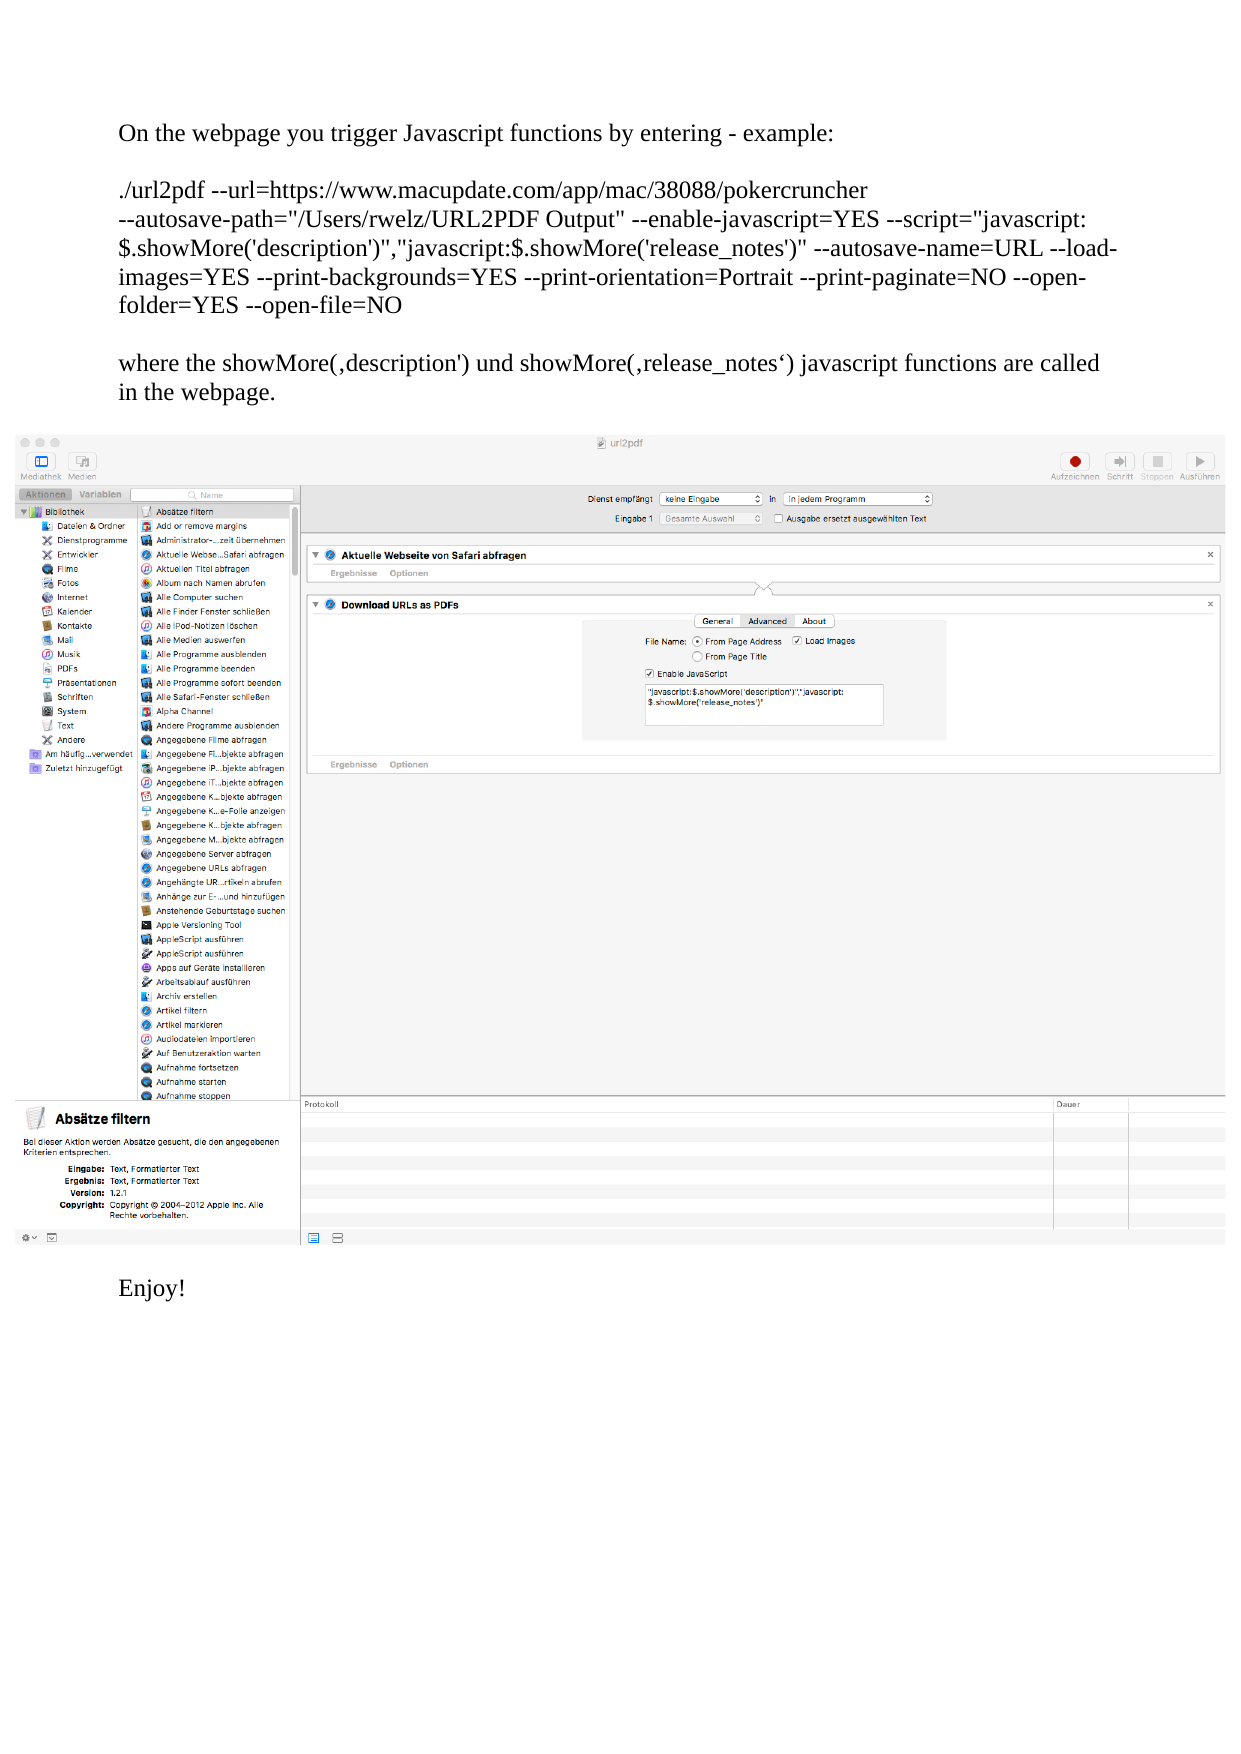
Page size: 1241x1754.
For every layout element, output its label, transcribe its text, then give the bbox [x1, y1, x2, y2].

text where the showMore(‚description') und showMore(‚release_notes‘) javascript functions are called in the webpage. [118, 348, 1122, 406]
text ./url2pdf --url=https://www.macupdate.com/app/mac/38088/pokercruncher --autosave-path="/Users/rwelz/URL2PDF Output" --enable-javascript=YES --script="javascript:$.showMore('description')","javascript:$.showMore('release_notes')" --autosave-name=URL --load-images=YES --print-backgrounds=YES --print-orientation=Portrait --print-paginate=NO --open-folder=YES --open-file=NO [118, 176, 1122, 319]
picture [14, 434, 1226, 1245]
text Enjoy! [118, 1273, 1122, 1302]
text On the webpage you trigger Javascript functions by entering - example: [118, 118, 1122, 147]
